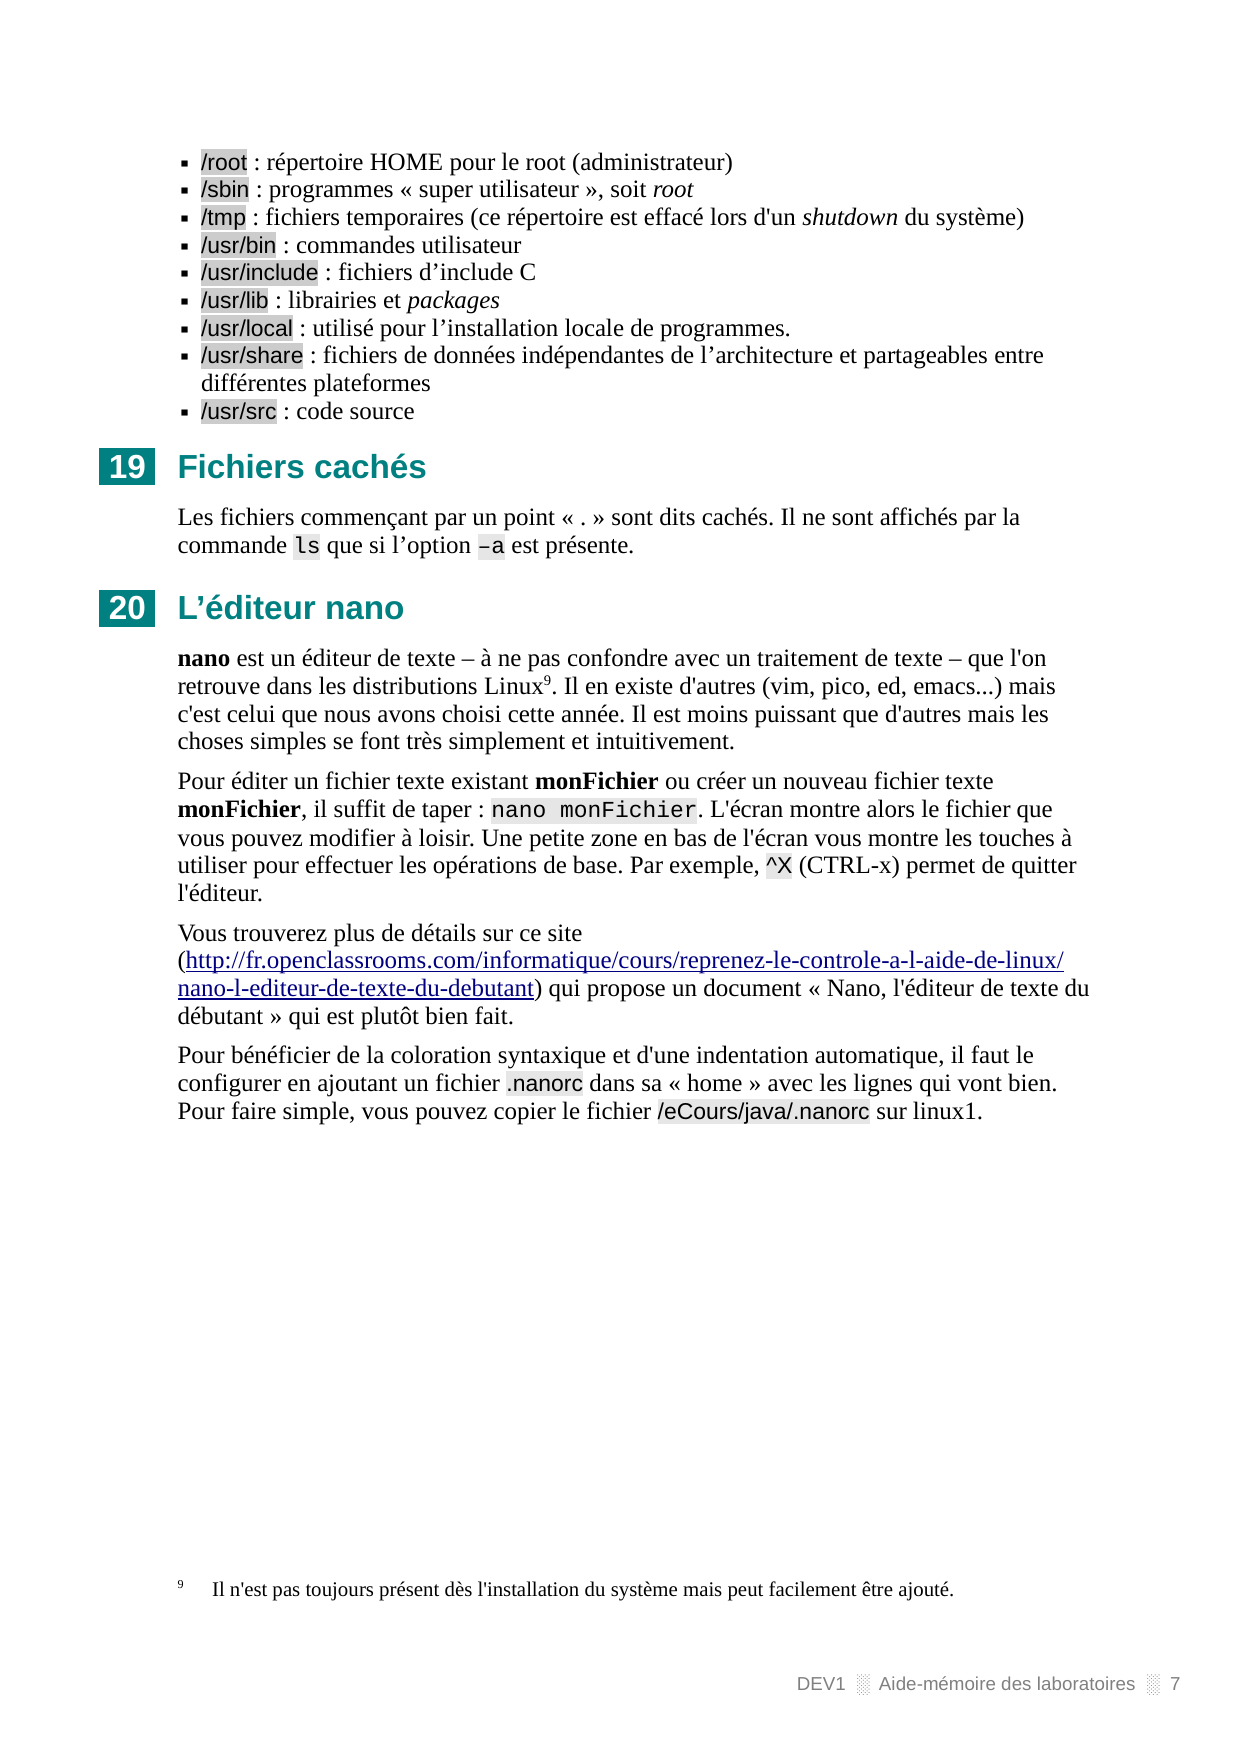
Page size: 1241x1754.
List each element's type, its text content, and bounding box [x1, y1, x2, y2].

text Vous trouverez plus de détails sur ce site (http://fr.openclassrooms.com/informatique/cours/reprenez-le-controle-a-l-aide-de-linux/nano-l-editeur-de-texte-du-debutant) qui propose un document « Nano, l'éditeur de texte du débutant » qui est plutôt bien fait. [177, 919, 1093, 1030]
text Pour éditer un fichier texte existant monFichier ou créer un nouveau fichier texte monFichier, il suffit de taper : nano monFichier. L'écran montre alors le fichier que vous pouvez modifier à loisir. Une petite zone en bas de l'écran vous montre les touches à utiliser pour effectuer les opérations de base. Par exemple, ^X (CTRL-x) permet de quitter l'éditeur. [177, 767, 1093, 907]
list /usr/include : fichiers d’include C [177, 258, 1093, 286]
list /usr/src : code source [177, 397, 1093, 425]
list /root : répertoire HOME pour le root (administrateur) [177, 148, 1093, 175]
list /sbin : programmes « super utilisateur », soit root [177, 175, 1093, 203]
subtitle L’éditeur nano [0, 589, 1093, 627]
subtitle [0, 448, 99, 485]
text Il n'est pas toujours présent dès l'installation du système mais peut facilement être ajouté. [177, 1577, 1093, 1600]
list /usr/lib : librairies et packages [177, 286, 1093, 314]
subtitle Fichiers cachés [155, 448, 1093, 485]
text Les fichiers commençant par un point « . » sont dits cachés. Il ne sont affichés par la commande ls que si l’option –a est présente. [177, 503, 1093, 560]
text Pour bénéficier de la coloration syntaxique et d'une indentation automatique, il faut le configurer en ajoutant un fichier .nanorc dans sa « home » avec les lignes qui vont bien. Pour faire simple, vous pouvez copier le fichier /eCours/java/.nanorc sur linux1. [177, 1042, 1093, 1125]
list /tmp : fichiers temporaires (ce répertoire est effacé lors d'un shutdown du système) [177, 203, 1093, 231]
text nano est un éditeur de texte – à ne pas confondre avec un traitement de texte – que l'on retrouve dans les distributions Linux. Il en existe d'autres (vim, pico, ed, emacs...) mais c'est celui que nous avons choisi cette année. Il est moins puissant que d'autres mais les choses simples se font très simplement et intuitivement. [177, 644, 1093, 755]
list /usr/share : fichiers de données indépendantes de l’architecture et partageables entre différentes plateformes [177, 342, 1093, 397]
list /usr/local : utilisé pour l’installation locale de programmes. [177, 314, 1093, 342]
list /usr/bin : commandes utilisateur [177, 231, 1093, 258]
